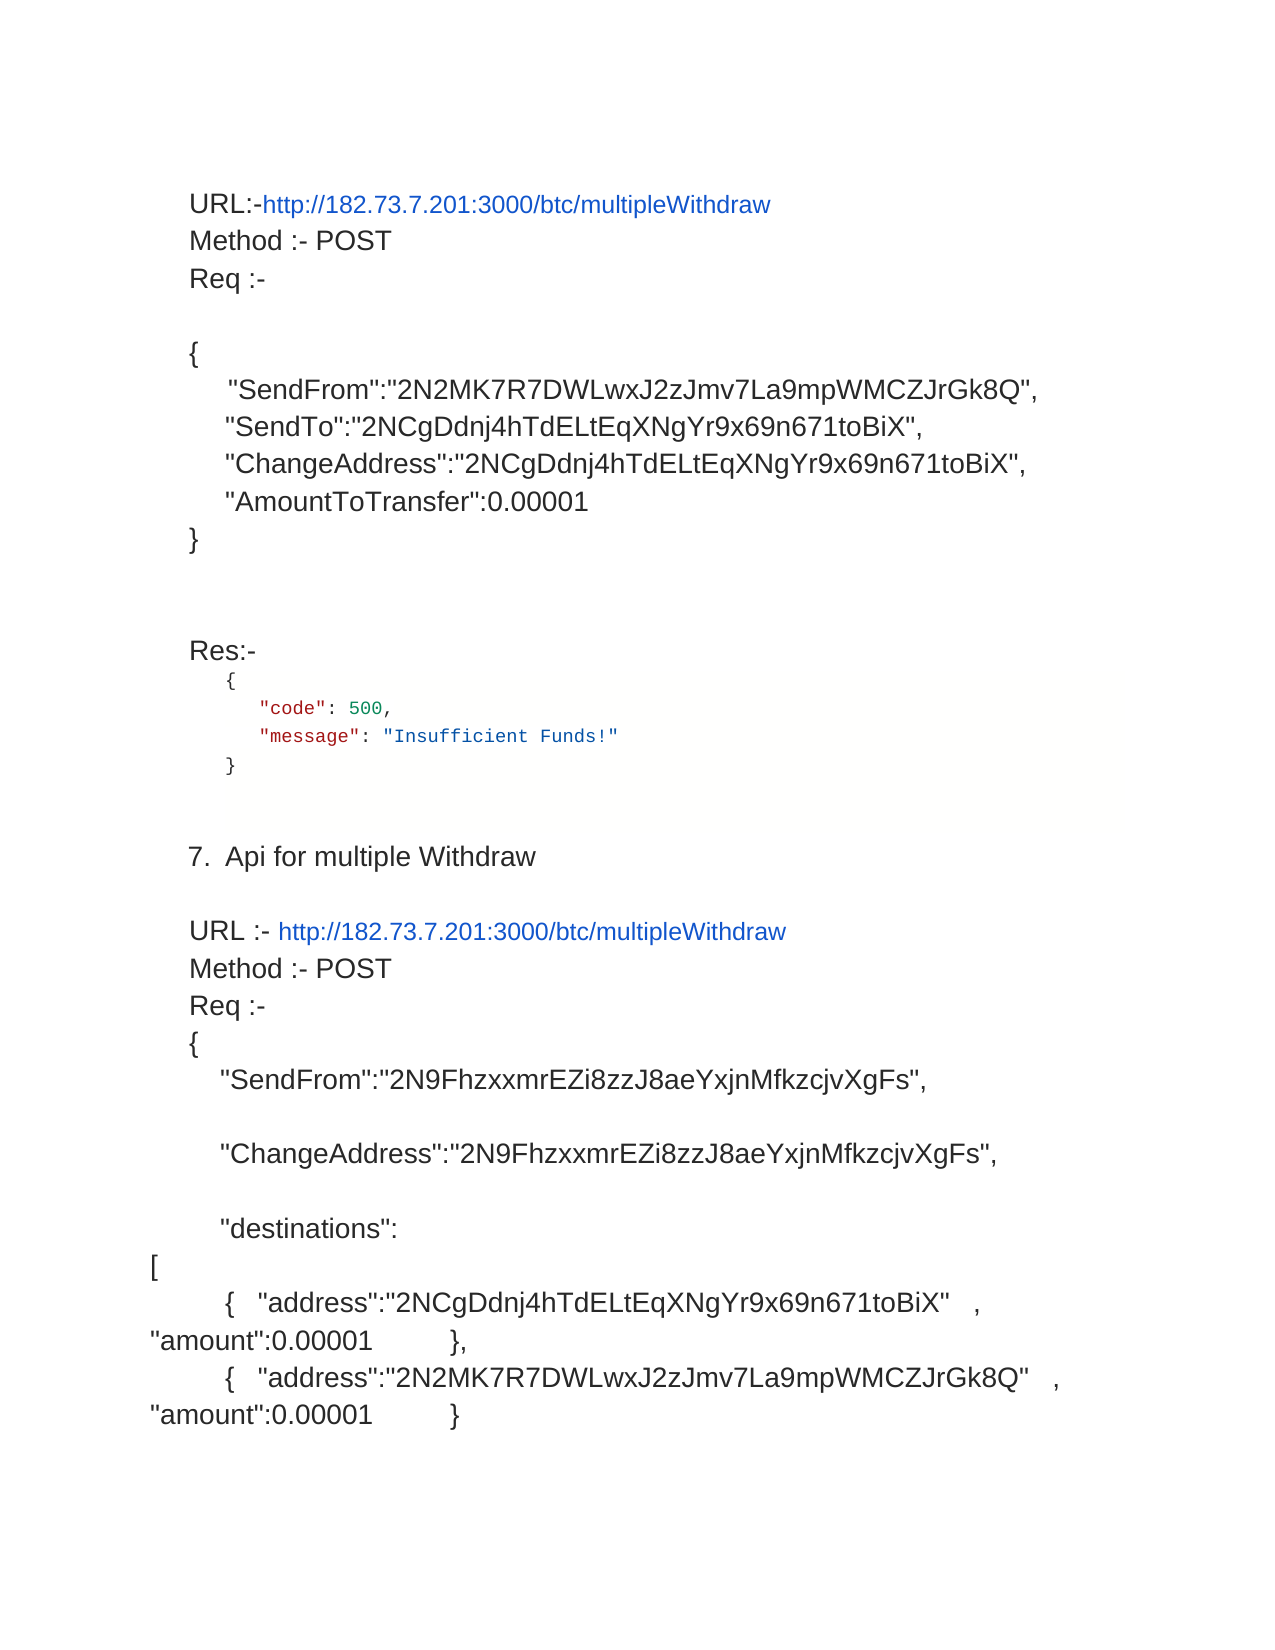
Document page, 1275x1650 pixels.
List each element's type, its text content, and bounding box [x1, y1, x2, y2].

text "message": "Insufficient Funds!" [225, 727, 1125, 748]
text { [150, 1026, 1125, 1058]
text { [225, 671, 1125, 692]
text "code": 500, [225, 699, 1125, 720]
text "SendTo":"2NCgDdnj4hTdELtEqXNgYr9x69n671toBiX", [150, 410, 1125, 443]
text Method :- POST [150, 224, 1125, 257]
text "SendFrom":"2N2MK7R7DWLwxJ2zJmv7La9mpWMCZJrGk8Q", [150, 373, 1125, 406]
text "ChangeAddress":"2NCgDdnj4hTdELtEqXNgYr9x69n671toBiX", [150, 447, 1125, 480]
text { "address":"2N2MK7R7DWLwxJ2zJmv7La9mpWMCZJrGk8Q" , "amount":0.00001 } [150, 1361, 1125, 1430]
text "ChangeAddress":"2N9FhzxxmrEZi8zzJ8aeYxjnMfkzcjvXgFs", [150, 1137, 1125, 1170]
text URL :- http://182.73.7.201:3000/btc/multipleWithdraw [150, 914, 1125, 947]
text Req :- [150, 989, 1125, 1021]
text } [150, 522, 1125, 554]
text } [225, 755, 1125, 777]
list Api for multiple Withdraw [187, 840, 1125, 872]
text Req :- [150, 262, 1125, 294]
text Res:- [150, 633, 1125, 666]
text { "address":"2NCgDdnj4hTdELtEqXNgYr9x69n671toBiX" , "amount":0.00001 }, [150, 1286, 1125, 1356]
text { [150, 336, 1125, 368]
text URL:-http://182.73.7.201:3000/btc/multipleWithdraw [150, 187, 1125, 219]
text [ [150, 1249, 1125, 1281]
text "SendFrom":"2N9FhzxxmrEZi8zzJ8aeYxjnMfkzcjvXgFs", [150, 1063, 1125, 1096]
text "destinations": [150, 1212, 1125, 1244]
text "AmountToTransfer":0.00001 [150, 485, 1125, 517]
text Method :- POST [150, 952, 1125, 984]
